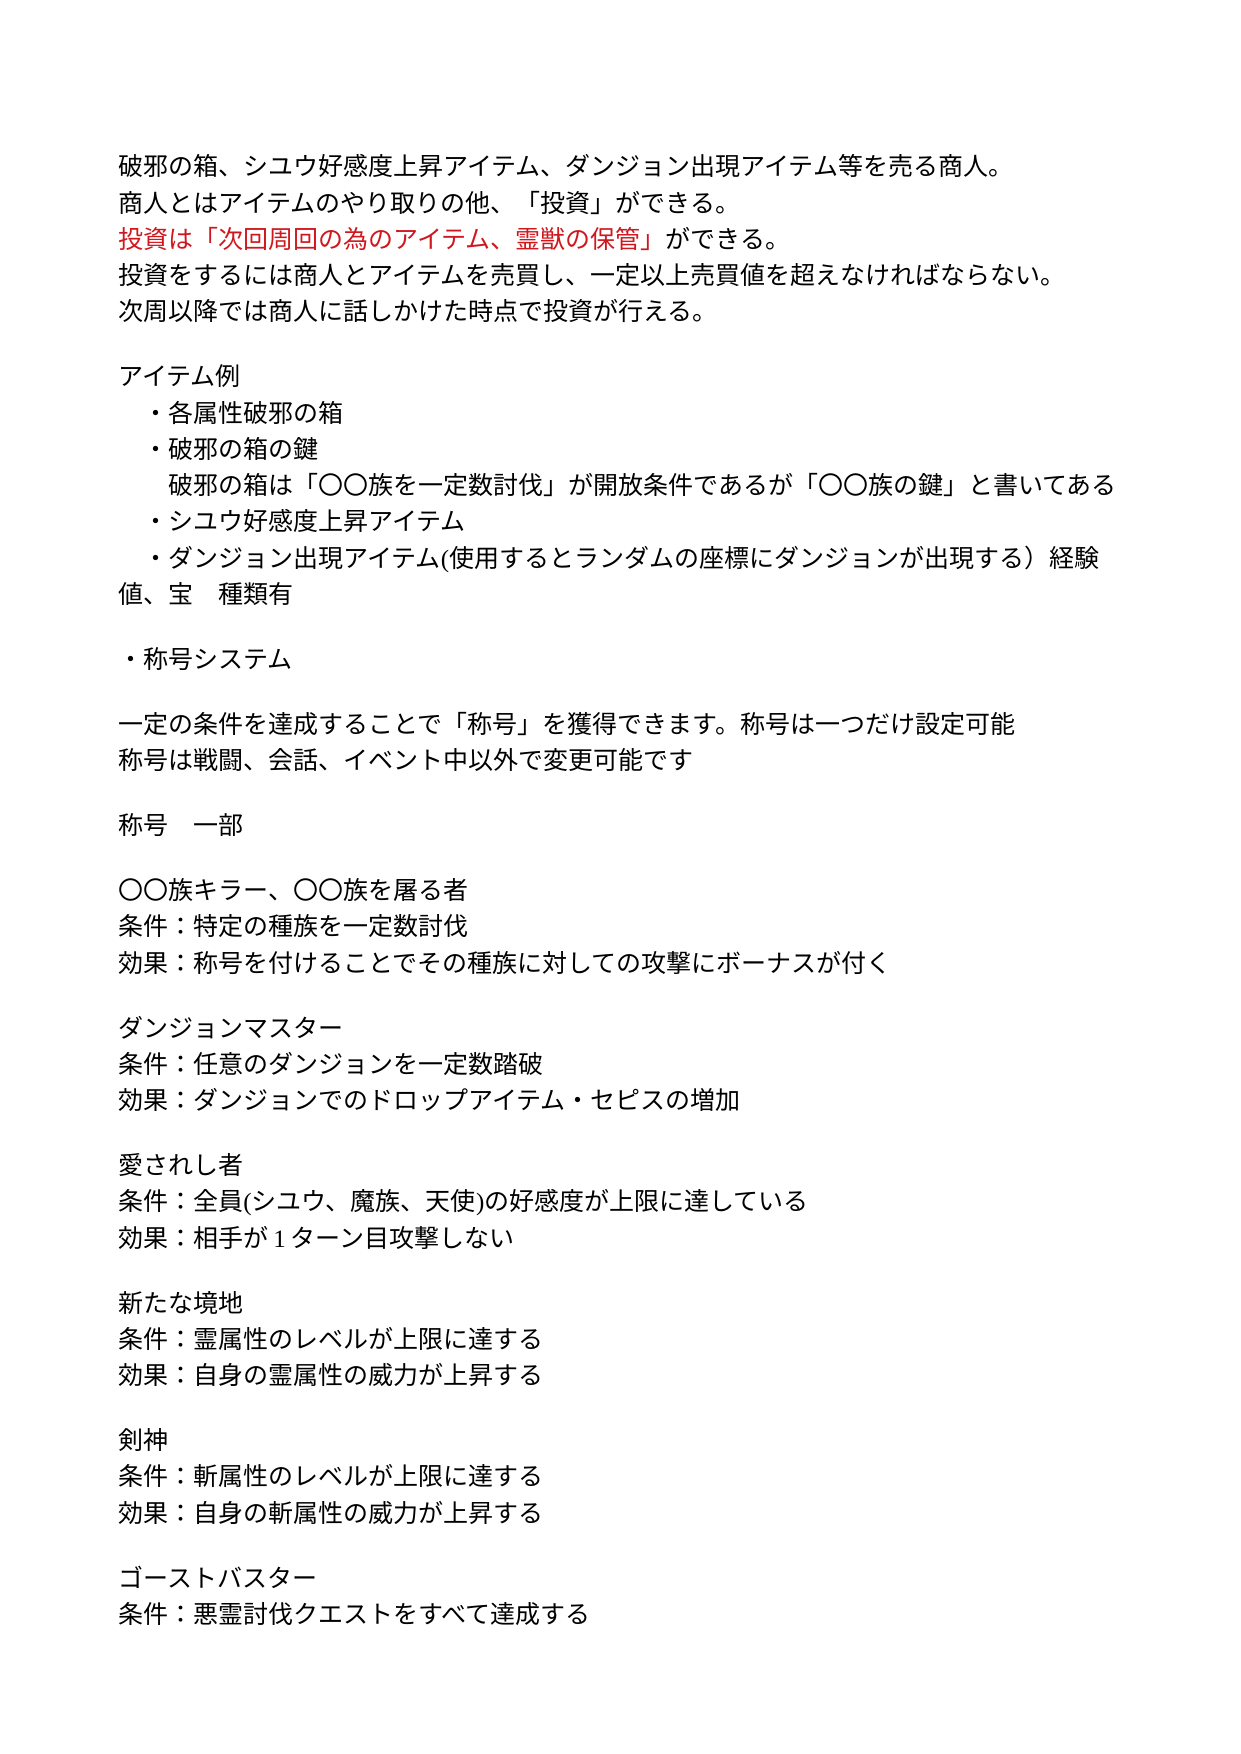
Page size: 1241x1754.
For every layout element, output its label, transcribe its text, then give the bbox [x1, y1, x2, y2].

text ダンジョンマスター [118, 1008, 1122, 1044]
text 条件：任意のダンジョンを一定数踏破 [118, 1044, 1122, 1081]
text ・ダンジョン出現アイテム(使用するとランダムの座標にダンジョンが出現する）経験値、宝 種類有 [118, 538, 1122, 611]
text 破邪の箱、シユウ好感度上昇アイテム、ダンジョン出現アイテム等を売る商人。 [118, 147, 1122, 183]
text 商人とはアイテムのやり取りの他、「投資」ができる。 [118, 183, 1122, 219]
text 条件：特定の種族を一定数討伐 [118, 907, 1122, 943]
text ・各属性破邪の箱 [118, 393, 1122, 429]
text 投資は「次回周回の為のアイテム、霊獣の保管」ができる。 [118, 219, 1122, 256]
text 条件：斬属性のレベルが上限に達する [118, 1457, 1122, 1493]
text ・称号システム [118, 639, 1122, 676]
text 条件：悪霊討伐クエストをすべて達成する [118, 1594, 1122, 1631]
text 剣神 [118, 1421, 1122, 1457]
text 条件：霊属性のレベルが上限に達する [118, 1319, 1122, 1356]
text 〇〇族キラー、〇〇族を屠る者 [118, 871, 1122, 907]
text 新たな境地 [118, 1283, 1122, 1319]
text 条件：全員(シユウ、魔族、天使)の好感度が上限に達している [118, 1182, 1122, 1218]
text ゴーストバスター [118, 1558, 1122, 1594]
text 投資をするには商人とアイテムを売買し、一定以上売買値を超えなければならない。 [118, 256, 1122, 292]
text 効果：ダンジョンでのドロップアイテム・セピスの増加 [118, 1081, 1122, 1117]
text 次周以降では商人に話しかけた時点で投資が行える。 [118, 292, 1122, 328]
text 効果：自身の斬属性の威力が上昇する [118, 1493, 1122, 1529]
text 効果：称号を付けることでその種族に対しての攻撃にボーナスが付く [118, 943, 1122, 979]
text 効果：自身の霊属性の威力が上昇する [118, 1356, 1122, 1392]
text 一定の条件を達成することで「称号」を獲得できます。称号は一つだけ設定可能 [118, 704, 1122, 741]
text ・シユウ好感度上昇アイテム [118, 502, 1122, 538]
text 効果：相手が1ターン目攻撃しない [118, 1218, 1122, 1254]
text ・破邪の箱の鍵 [118, 429, 1122, 466]
text アイテム例 [118, 357, 1122, 393]
text 愛されし者 [118, 1146, 1122, 1182]
text 称号 一部 [118, 806, 1122, 842]
text 称号は戦闘、会話、イベント中以外で変更可能です [118, 741, 1122, 777]
text 破邪の箱は「〇〇族を一定数討伐」が開放条件であるが「〇〇族の鍵」と書いてある [118, 466, 1122, 502]
